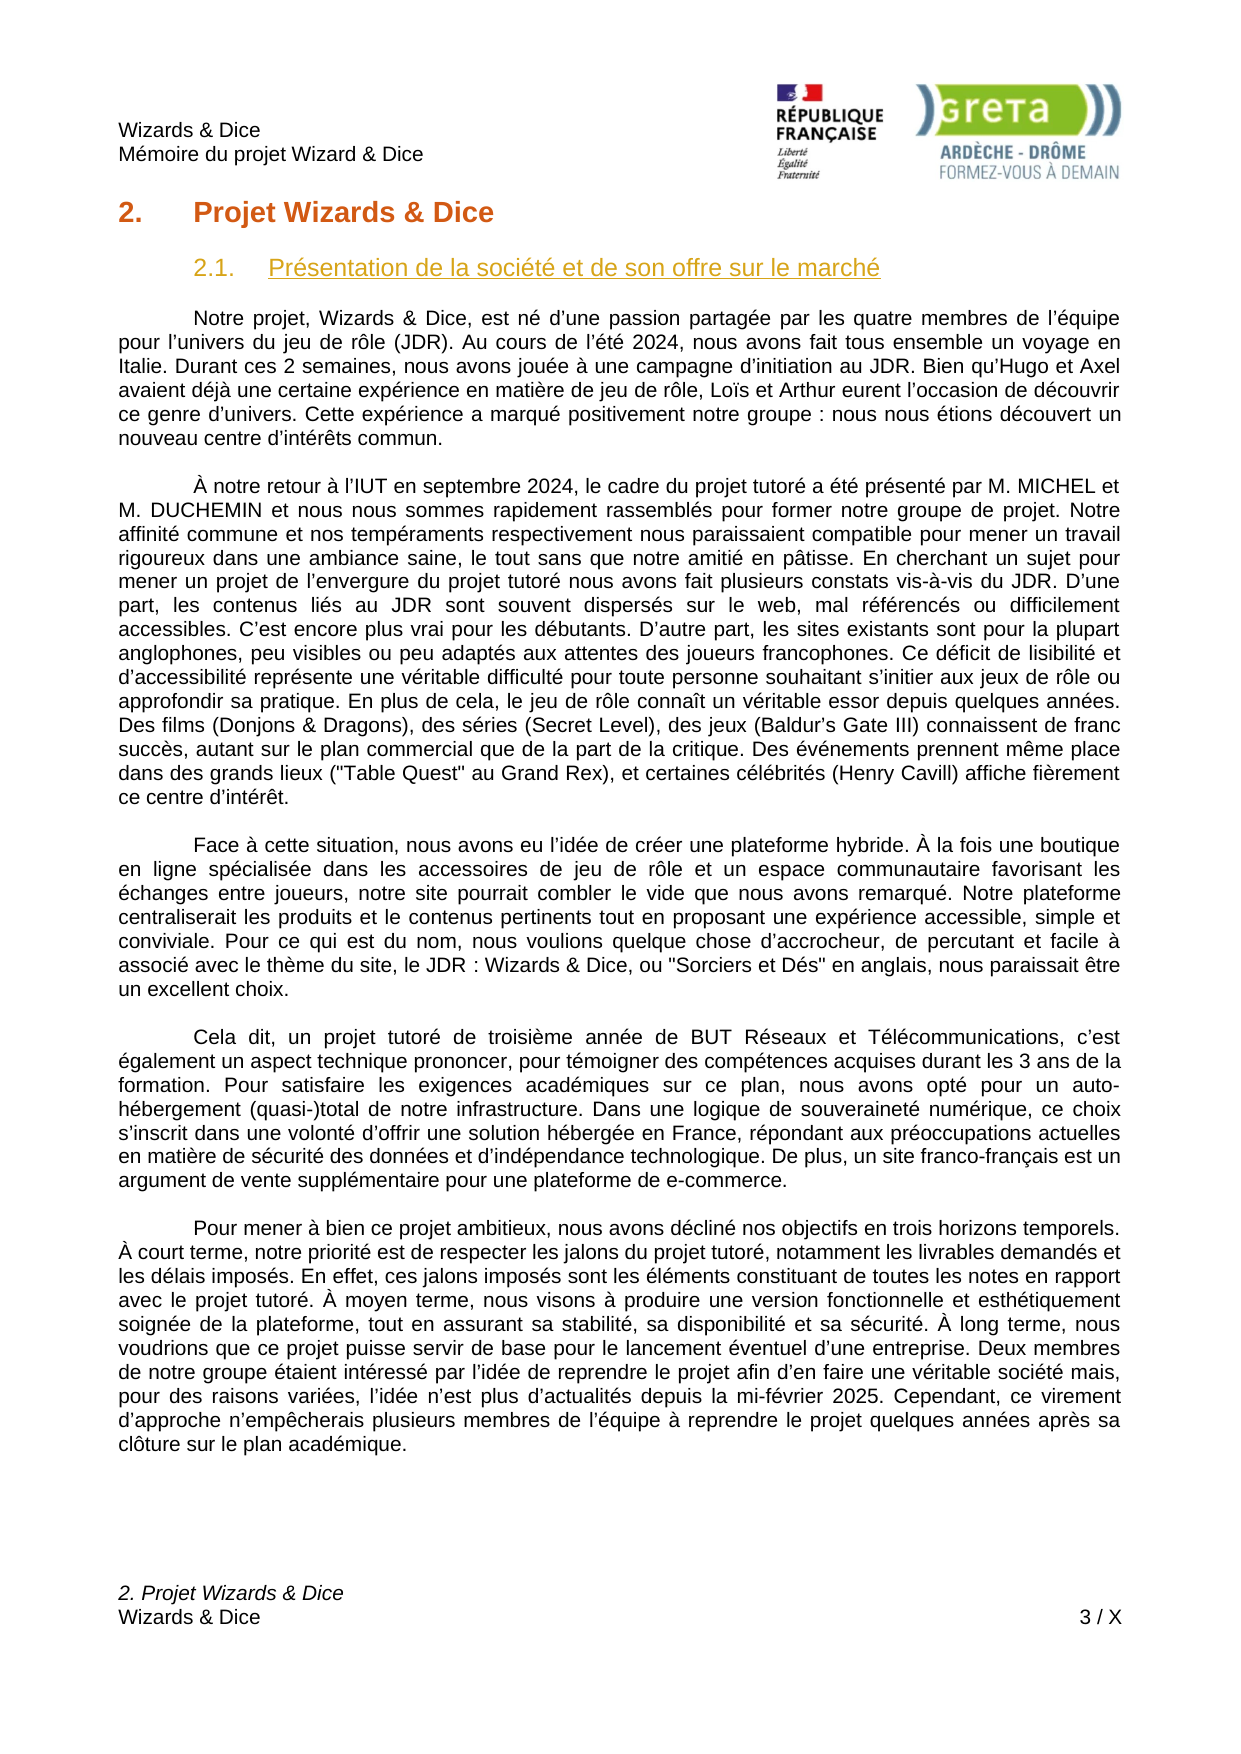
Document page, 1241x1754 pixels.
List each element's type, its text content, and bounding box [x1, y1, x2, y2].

text Cela dit, un projet tutoré de troisième année de BUT Réseaux et Télécommunications, c’est également un aspect technique prononcer, pour témoigner des compétences acquises durant les 3 ans de la formation. Pour satisfaire les exigences académiques sur ce plan, nous avons opté pour un auto-hébergement (quasi-)total de notre infrastructure. Dans une logique de souveraineté numérique, ce choix s’inscrit dans une volonté d’offrir une solution hébergée en France, répondant aux préoccupations actuelles en matière de sécurité des données et d’indépendance technologique. De plus, un site franco-français est un argument de vente supplémentaire pour une plateforme de e-commerce. [118, 1024, 1122, 1192]
picture [776, 82, 1124, 182]
text Pour mener à bien ce projet ambitieux, nous avons décliné nos objectifs en trois horizons temporels. À court terme, notre priorité est de respecter les jalons du projet tutoré, notamment les livrables demandés et les délais imposés. En effet, ces jalons imposés sont les éléments constituant de toutes les notes en rapport avec le projet tutoré. À moyen terme, nous visons à produire une version fonctionnelle et esthétiquement soignée de la plateforme, tout en assurant sa stabilité, sa disponibilité et sa sécurité. À long terme, nous voudrions que ce projet puisse servir de base pour le lancement éventuel d’une entreprise. Deux membres de notre groupe étaient intéressé par l’idée de reprendre le projet afin d’en faire une véritable société mais, pour des raisons variées, l’idée n’est plus d’actualités depuis la mi-février 2025. Cependant, ce virement d’approche n’empêcherais plusieurs membres de l’équipe à reprendre le projet quelques années après sa clôture sur le plan académique. [118, 1216, 1122, 1456]
text Face à cette situation, nous avons eu l’idée de créer une plateforme hybride. À la fois une boutique en ligne spécialisée dans les accessoires de jeu de rôle et un espace communautaire favorisant les échanges entre joueurs, notre site pourrait combler le vide que nous avons remarqué. Notre plateforme centraliserait les produits et le contenus pertinents tout en proposant une expérience accessible, simple et conviviale. Pour ce qui est du nom, nous voulions quelque chose d’accrocheur, de percutant et facile à associé avec le thème du site, le JDR : Wizards & Dice, ou "Sorciers et Dés" en anglais, nous paraissait être un excellent choix. [118, 833, 1122, 1001]
subtitle Présentation de la société et de son offre sur le marché [193, 253, 1122, 282]
text Notre projet, Wizards & Dice, est né d’une passion partagée par les quatre membres de l’équipe pour l’univers du jeu de rôle (JDR). Au cours de l’été 2024, nous avons fait tous ensemble un voyage en Italie. Durant ces 2 semaines, nous avons jouée à une campagne d’initiation au JDR. Bien qu’Hugo et Axel avaient déjà une certaine expérience en matière de jeu de rôle, Loïs et Arthur eurent l’occasion de découvrir ce genre d’univers. Cette expérience a marqué positivement notre groupe : nous nous étions découvert un nouveau centre d’intérêts commun. [118, 306, 1122, 449]
subtitle Projet Wizards & Dice [118, 196, 1122, 229]
text À notre retour à l’IUT en septembre 2024, le cadre du projet tutoré a été présenté par M. MICHEL et M. DUCHEMIN et nous nous sommes rapidement rassemblés pour former notre groupe de projet. Notre affinité commune et nos tempéraments respectivement nous paraissaient compatible pour mener un travail rigoureux dans une ambiance saine, le tout sans que notre amitié en pâtisse. En cherchant un sujet pour mener un projet de l’envergure du projet tutoré nous avons fait plusieurs constats vis-à-vis du JDR. D’une part, les contenus liés au JDR sont souvent dispersés sur le web, mal référencés ou difficilement accessibles. C’est encore plus vrai pour les débutants. D’autre part, les sites existants sont pour la plupart anglophones, peu visibles ou peu adaptés aux attentes des joueurs francophones. Ce déficit de lisibilité et d’accessibilité représente une véritable difficulté pour toute personne souhaitant s’initier aux jeux de rôle ou approfondir sa pratique. En plus de cela, le jeu de rôle connaît un véritable essor depuis quelques années. Des films (Donjons & Dragons), des séries (Secret Level), des jeux (Baldur’s Gate III) connaissent de franc succès, autant sur le plan commercial que de la part de la critique. Des événements prennent même place dans des grands lieux ("Table Quest" au Grand Rex), et certaines célébrités (Henry Cavill) affiche fièrement ce centre d’intérêt. [118, 473, 1122, 809]
